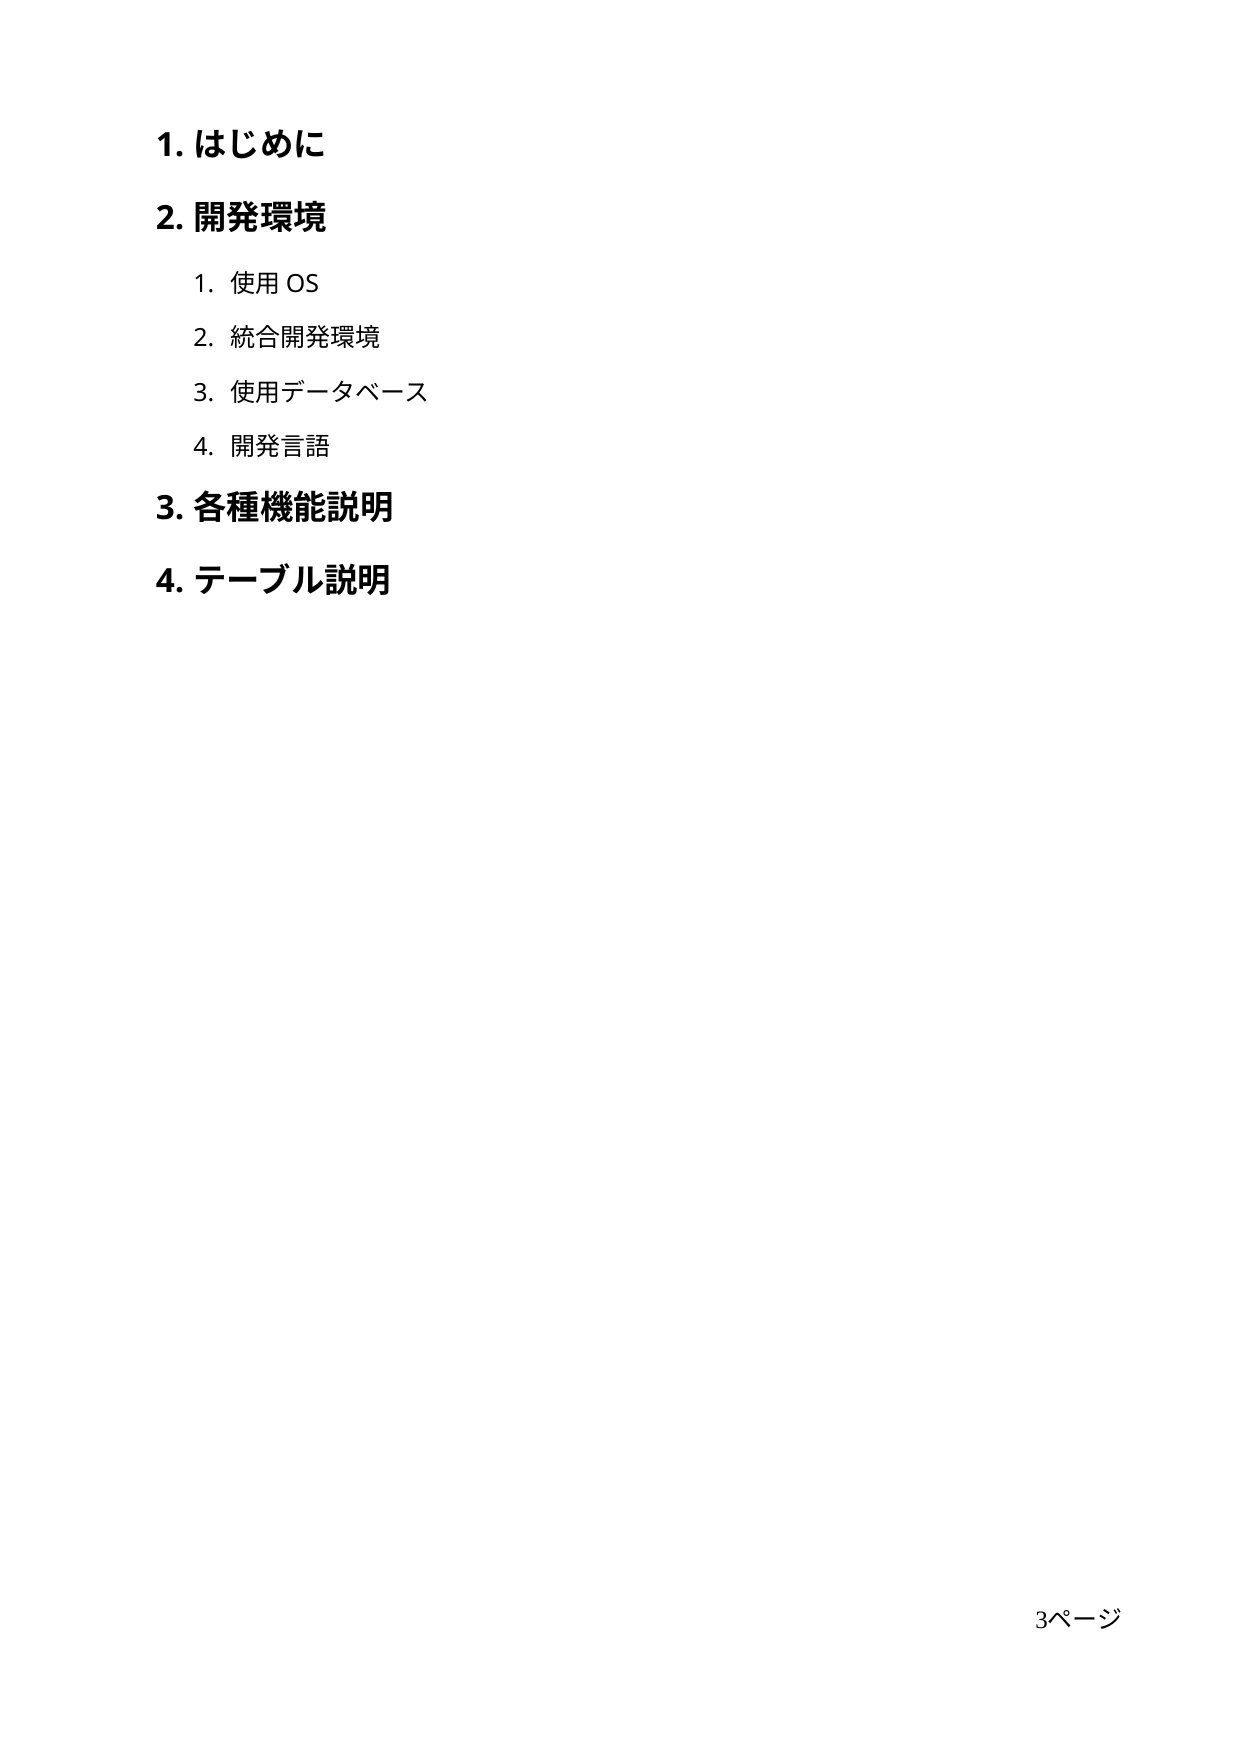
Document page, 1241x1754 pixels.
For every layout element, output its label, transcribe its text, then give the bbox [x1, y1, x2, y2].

list 開発環境 [156, 191, 1122, 239]
list 各種機能説明 [156, 481, 1122, 529]
list 開発言語 [193, 426, 1122, 463]
list はじめに [156, 118, 1122, 167]
list 統合開発環境 [193, 318, 1122, 354]
list 使用データベース [193, 372, 1122, 408]
list テーブル説明 [156, 553, 1122, 602]
list 使用OS [193, 263, 1122, 299]
